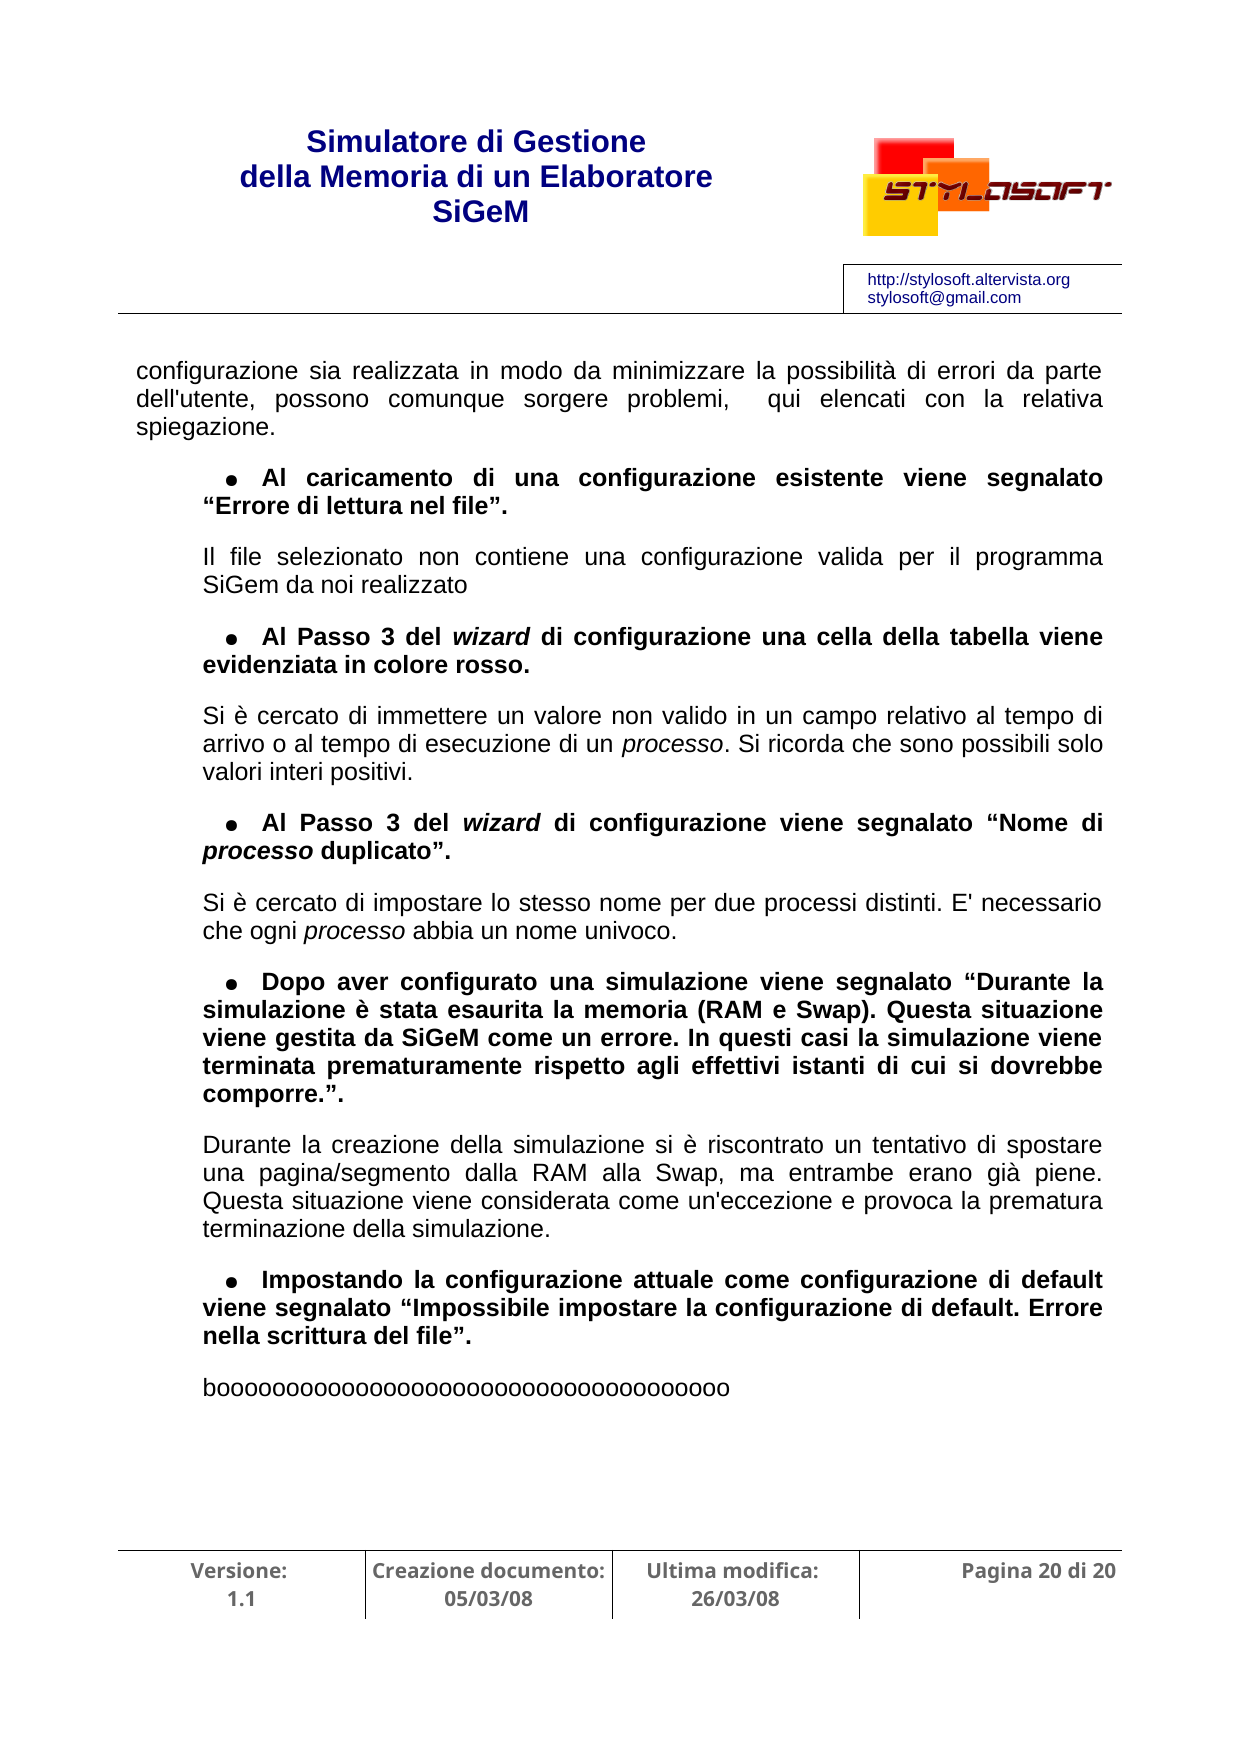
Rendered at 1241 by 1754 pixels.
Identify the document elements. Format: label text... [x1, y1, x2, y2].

list Il file selezionato non contiene una configurazione valida per il programma SiGem da noi realizzato [165, 543, 1104, 599]
list Al Passo 3 del wizard di configurazione viene segnalato “Nome di processo duplicato”. [165, 809, 1104, 865]
list booooooooooooooooooooooooooooooooooooo [165, 1374, 1104, 1402]
list Impostando la configurazione attuale come configurazione di default viene segnalato “Impossibile impostare la configurazione di default. Errore nella scrittura del file”. [165, 1266, 1104, 1350]
list Durante la creazione della simulazione si è riscontrato un tentativo di spostare una pagina/segmento dalla RAM alla Swap, ma entrambe erano già piene. Questa situazione viene considerata come un'eccezione e provoca la prematura terminazione della simulazione. [165, 1131, 1104, 1243]
list Al caricamento di una configurazione esistente viene segnalato “Errore di lettura nel file”. [165, 464, 1104, 520]
picture [848, 123, 1117, 247]
list Dopo aver configurato una simulazione viene segnalato “Durante la simulazione è stata esaurita la memoria (RAM e Swap). Questa situazione viene gestita da SiGeM come un errore. In questi casi la simulazione viene terminata prematuramente rispetto agli effettivi istanti di cui si dovrebbe comporre.”. [165, 968, 1104, 1108]
text configurazione sia realizzata in modo da minimizzare la possibilità di errori da parte dell'utente, possono comunque sorgere problemi, qui elencati con la relativa spiegazione. [136, 357, 1104, 440]
list Si è cercato di impostare lo stesso nome per due processi distinti. E' necessario che ogni processo abbia un nome univoco. [165, 889, 1104, 944]
list Al Passo 3 del wizard di configurazione una cella della tabella viene evidenziata in colore rosso. [165, 623, 1104, 678]
list Si è cercato di immettere un valore non valido in un campo relativo al tempo di arrivo o al tempo di esecuzione di un processo. Si ricorda che sono possibili solo valori interi positivi. [165, 702, 1104, 786]
